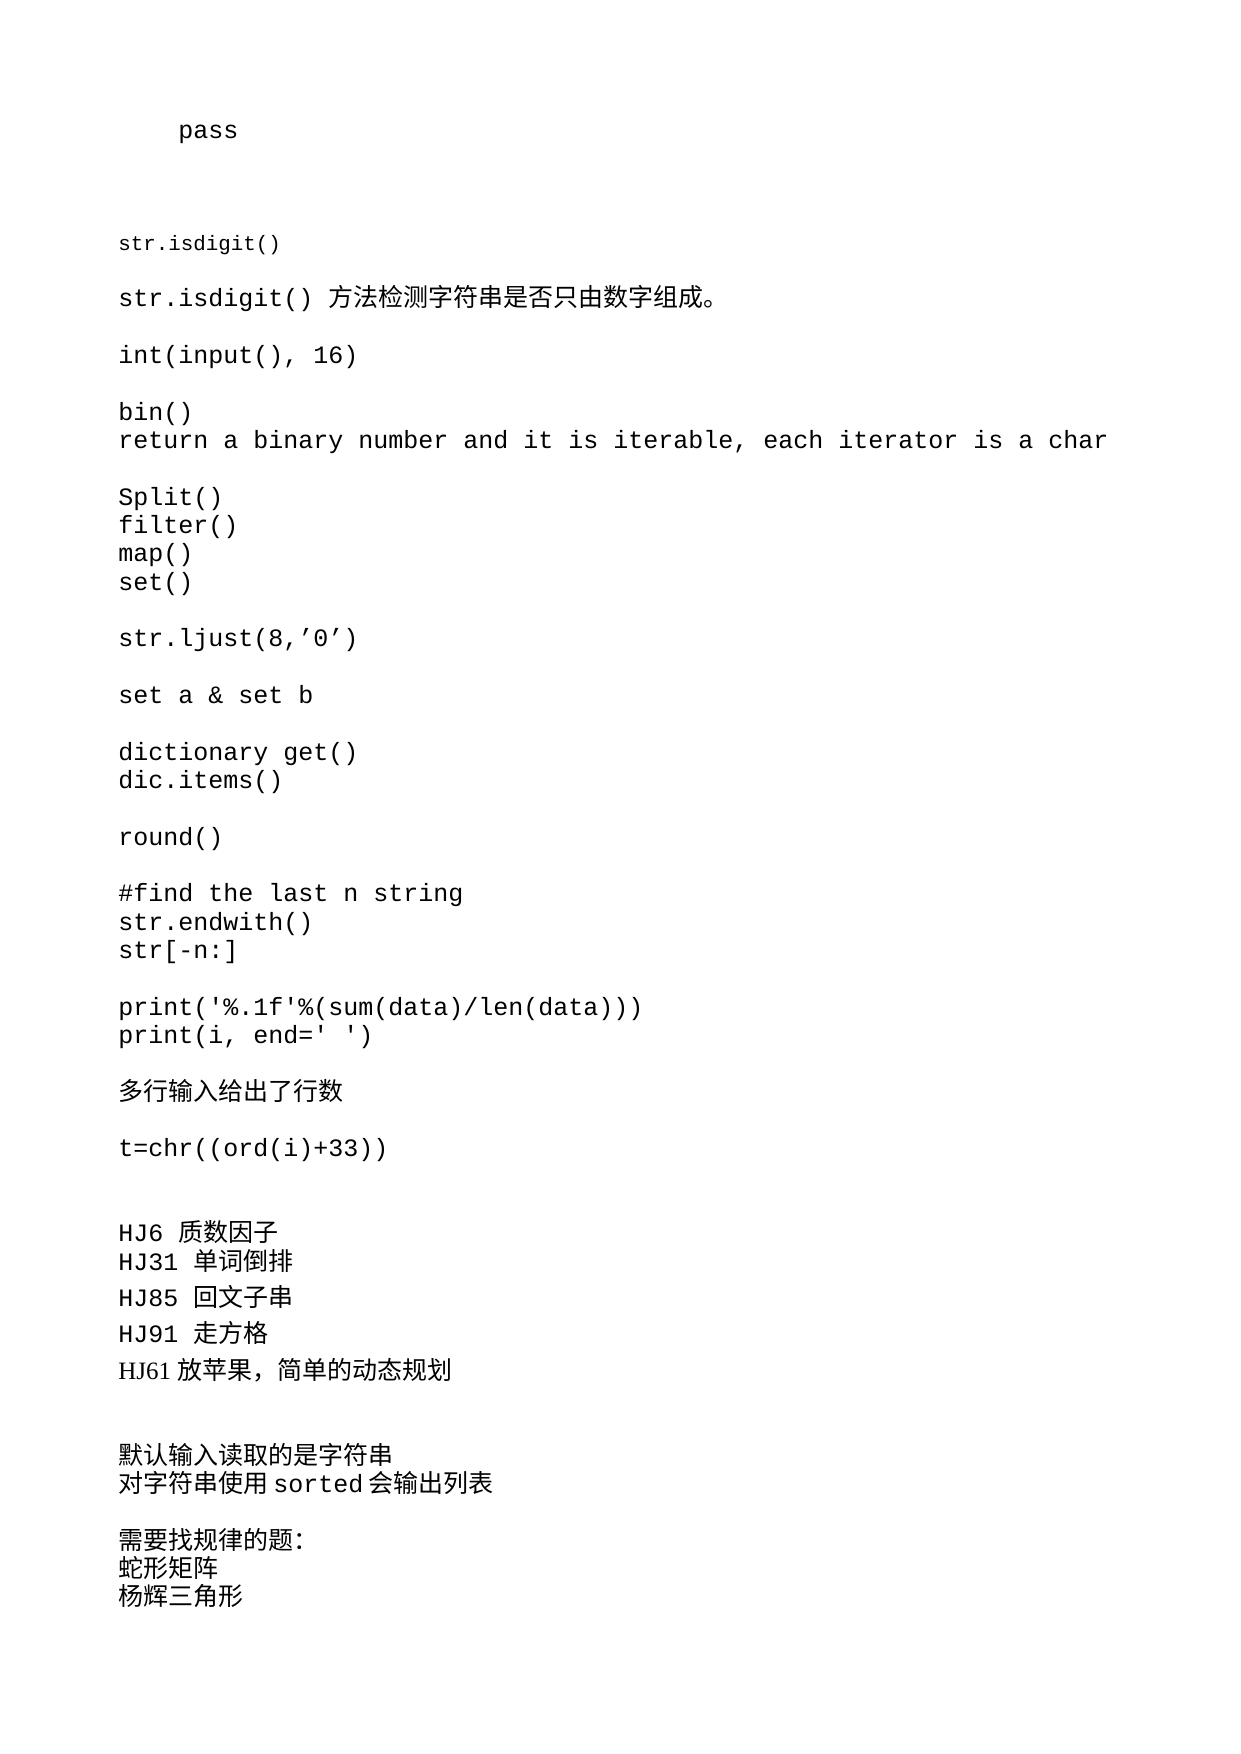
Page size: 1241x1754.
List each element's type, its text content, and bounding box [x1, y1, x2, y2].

text filter() [118, 512, 1122, 541]
text HJ6 质数因子 [118, 1221, 1122, 1249]
text str.ljust(8,’0’) [118, 626, 1122, 654]
text print(i, end=' ') [118, 1022, 1122, 1051]
text set a & set b [118, 682, 1122, 711]
text round() [118, 824, 1122, 852]
text pass [118, 118, 1122, 146]
text int(input(), 16) [118, 342, 1122, 371]
text str[-n:] [118, 937, 1122, 966]
text HJ85 回文子串 [118, 1277, 1122, 1314]
text dic.items() [118, 767, 1122, 796]
text str.isdigit() 方法检测字符串是否只由数字组成。 [118, 286, 1122, 314]
text print('%.1f'%(sum(data)/len(data))) [118, 994, 1122, 1022]
text 多行输入给出了行数 [118, 1079, 1122, 1107]
text bin() [118, 399, 1122, 427]
text str.endwith() [118, 909, 1122, 937]
text set() [118, 569, 1122, 597]
text str.isdigit() [118, 233, 1122, 256]
text t=chr((ord(i)+33)) [118, 1136, 1122, 1164]
text 默认输入读取的是字符串 [118, 1443, 1122, 1472]
text HJ31 单词倒排 [118, 1249, 1122, 1277]
text 对字符串使用sorted会输出列表 [118, 1472, 1122, 1500]
text map() [118, 541, 1122, 569]
text 需要找规律的题： [118, 1528, 1122, 1557]
text HJ61 放苹果，简单的动态规划 [118, 1350, 1122, 1387]
text HJ91 走方格 [118, 1314, 1122, 1350]
text 杨辉三角形 [118, 1585, 1122, 1613]
text #find the last n string [118, 881, 1122, 909]
text dictionary get() [118, 739, 1122, 767]
text return a binary number and it is iterable, each iterator is a char [118, 427, 1122, 456]
text Split() [118, 484, 1122, 512]
text 蛇形矩阵 [118, 1557, 1122, 1585]
